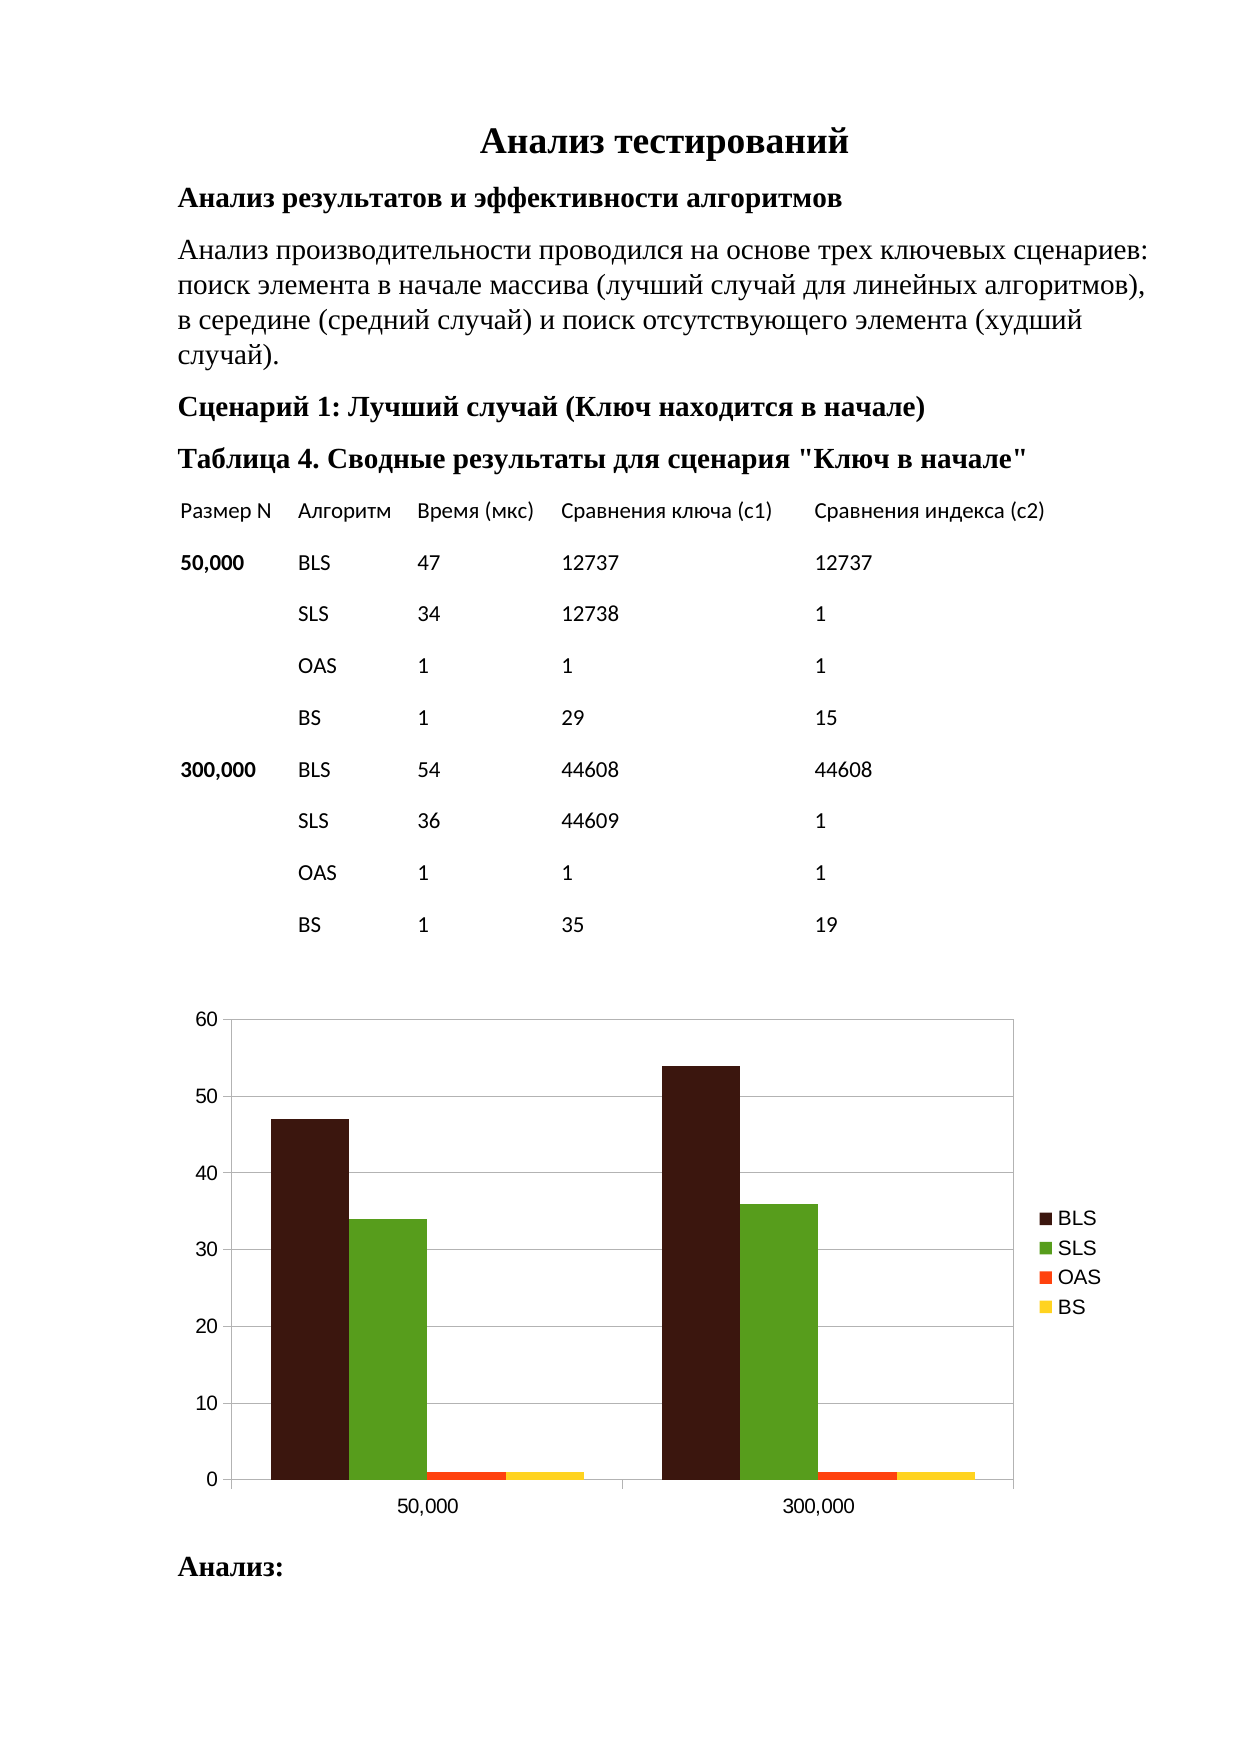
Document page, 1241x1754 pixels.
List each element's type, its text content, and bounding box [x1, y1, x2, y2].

table_cell 1 [811, 649, 1090, 700]
text Анализ производительности проводился на основе трех ключевых сценариев: поиск элемента в начале массива (лучший случай для линейных алгоритмов), в середине (средний случай) и поиск отсутствующего элемента (худший случай). [177, 232, 1152, 371]
table_cell 12738 [558, 597, 811, 648]
table_cell 1 [558, 856, 811, 907]
text Анализ: [177, 1011, 1152, 1582]
table_cell 1 [414, 856, 558, 907]
table_cell 1 [414, 700, 558, 752]
table_header Алгоритм [295, 493, 414, 545]
table_cell 1 [558, 649, 811, 700]
table_cell [177, 804, 295, 856]
table_cell [177, 700, 295, 752]
table_cell 34 [414, 597, 558, 648]
table_cell 12737 [811, 545, 1090, 597]
table_cell 47 [414, 545, 558, 597]
subtitle Анализ результатов и эффективности алгоритмов [177, 180, 1152, 213]
table_cell 15 [811, 700, 1090, 752]
table_cell 29 [558, 700, 811, 752]
text Таблица 4. Сводные результаты для сценария "Ключ в начале" [177, 441, 1152, 475]
table_header Сравнения ключа (c1) [558, 493, 811, 545]
table_cell 19 [811, 907, 1090, 959]
table_cell BLS [295, 545, 414, 597]
table_cell 1 [811, 597, 1090, 648]
table_cell 44609 [558, 804, 811, 856]
table_cell BS [295, 907, 414, 959]
table_header Сравнения индекса (c2) [811, 493, 1090, 545]
table_header Время (мкс) [414, 493, 558, 545]
table_cell SLS [295, 597, 414, 648]
table_cell 300,000 [177, 752, 295, 804]
table_cell OAS [295, 649, 414, 700]
table_cell 44608 [811, 752, 1090, 804]
table_cell 54 [414, 752, 558, 804]
table_header Размер N [177, 493, 295, 545]
subtitle Сценарий 1: Лучший случай (Ключ находится в начале) [177, 389, 1152, 423]
table_cell 1 [811, 856, 1090, 907]
table_cell BLS [295, 752, 414, 804]
table_cell BS [295, 700, 414, 752]
table_cell SLS [295, 804, 414, 856]
table_cell 36 [414, 804, 558, 856]
table_cell [177, 649, 295, 700]
table_cell 1 [414, 907, 558, 959]
table_cell OAS [295, 856, 414, 907]
table_cell 35 [558, 907, 811, 959]
table_cell [177, 597, 295, 648]
table_cell 44608 [558, 752, 811, 804]
table_cell 50,000 [177, 545, 295, 597]
table_cell 12737 [558, 545, 811, 597]
table_cell [177, 907, 295, 959]
table_cell 1 [811, 804, 1090, 856]
table_cell 1 [414, 649, 558, 700]
table_cell [177, 856, 295, 907]
text Анализ тестирований [177, 118, 1152, 161]
